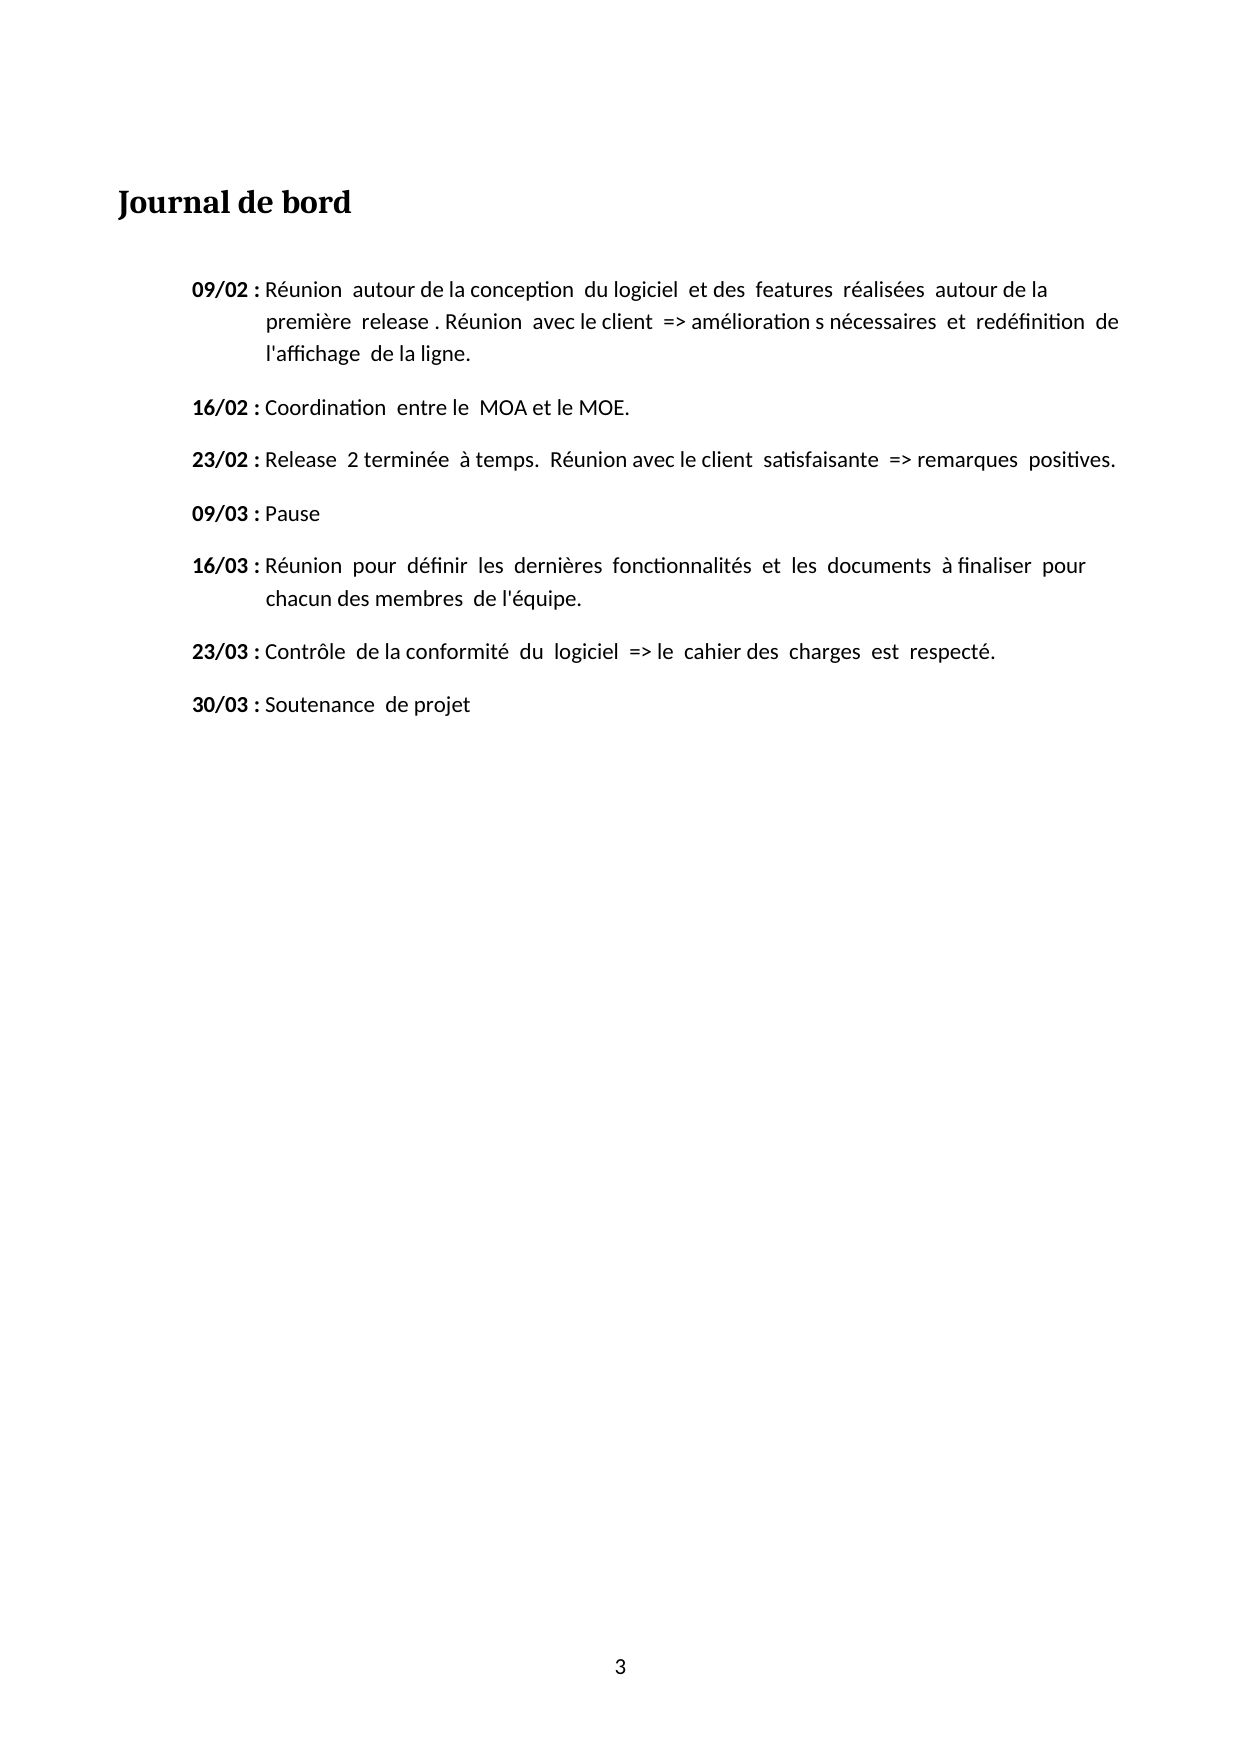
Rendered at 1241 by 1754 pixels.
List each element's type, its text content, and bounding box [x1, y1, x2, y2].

text 09/02 : Réunion autour de la conception du logiciel et des features réalisées autour de la première release . Réunion avec le client => amélioration s nécessaires et redéfinition de l'affichage de la ligne. [118, 275, 1122, 368]
text 09/03 : Pause [118, 499, 1122, 527]
text 23/03 : Contrôle de la conformité du logiciel => le cahier des charges est respecté. [118, 637, 1122, 665]
text 23/02 : Release 2 terminée à temps. Réunion avec le client satisfaisante => remarques positives. [118, 446, 1122, 474]
text 30/03 : Soutenance de projet [118, 690, 1122, 718]
text 16/03 : Réunion pour définir les dernières fonctionnalités et les documents à finaliser pour chacun des membres de l'équipe. [118, 552, 1122, 612]
subtitle Journal de bord [118, 183, 1122, 221]
text 16/02 : Coordination entre le MOA et le MOE. [118, 393, 1122, 421]
